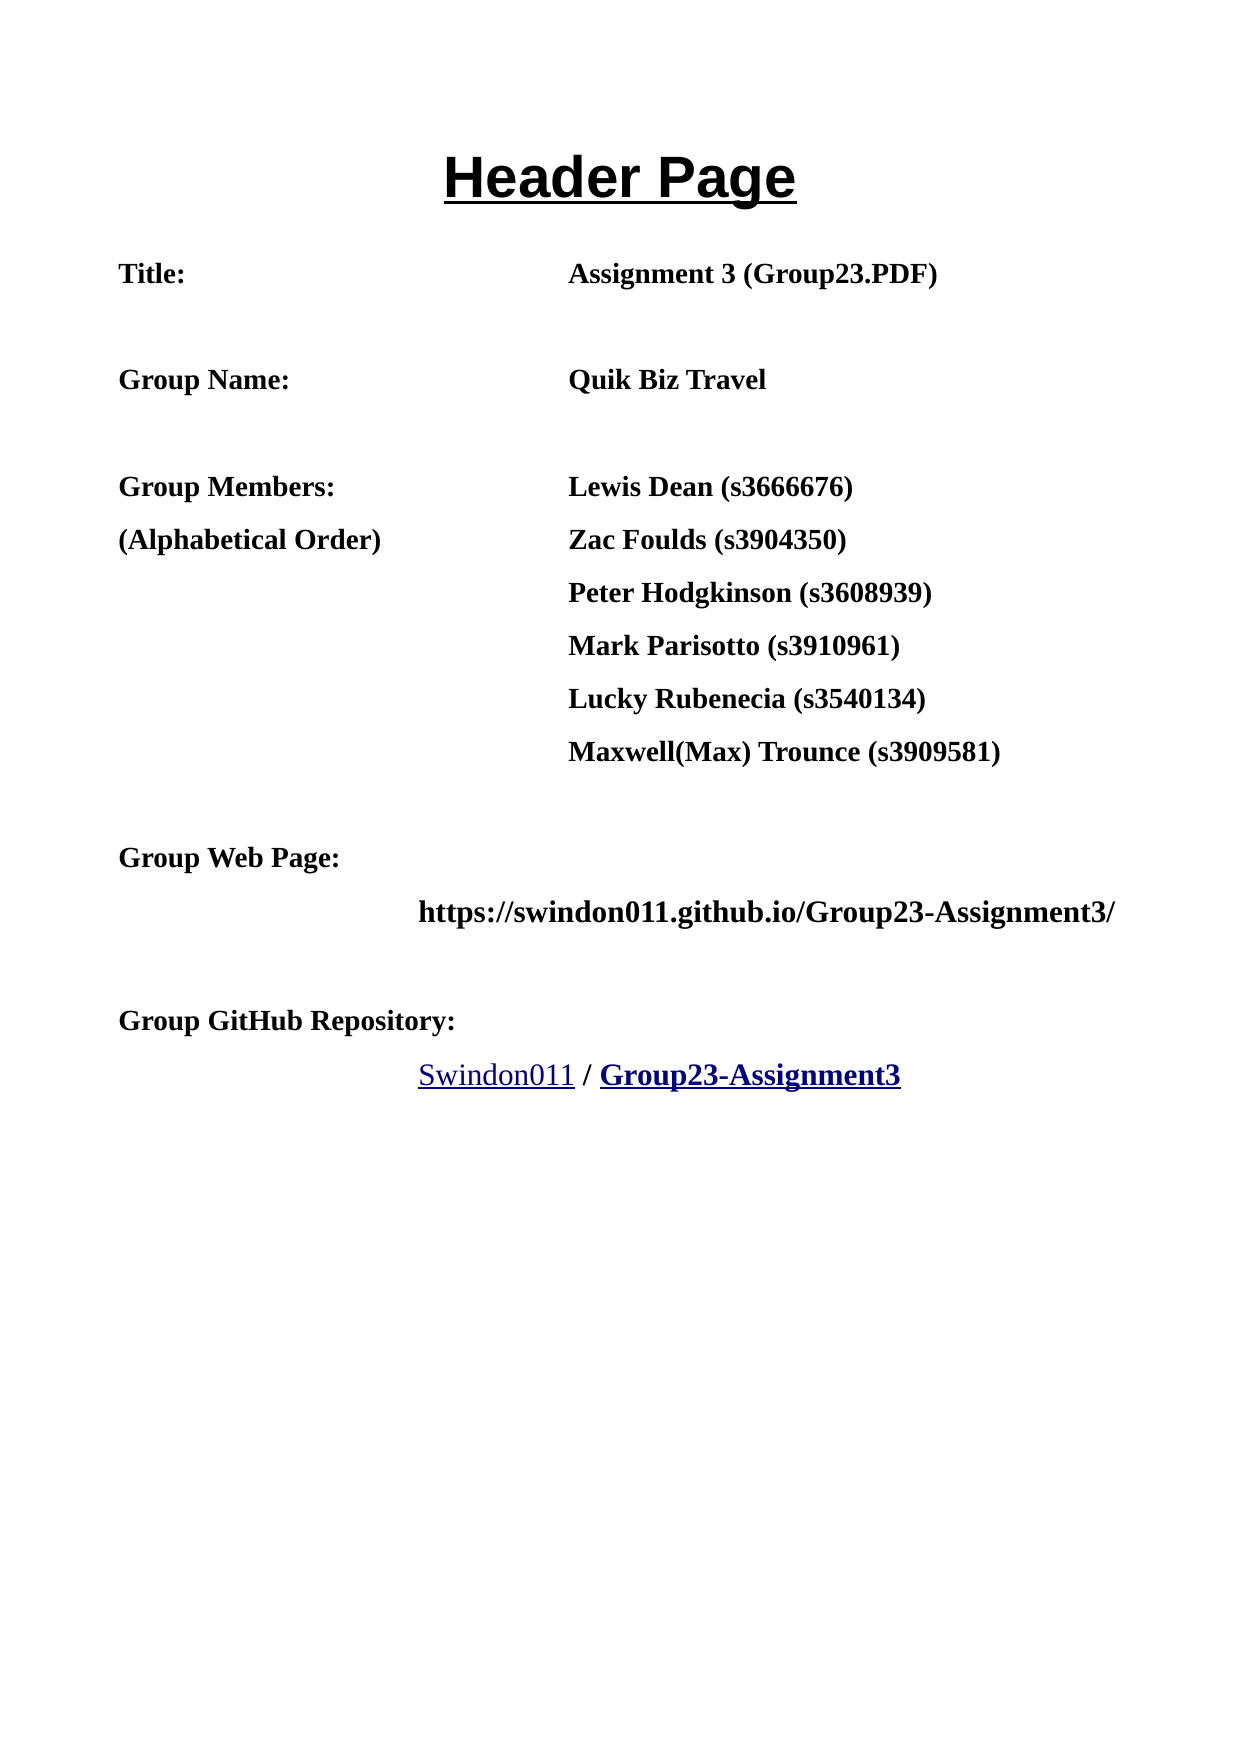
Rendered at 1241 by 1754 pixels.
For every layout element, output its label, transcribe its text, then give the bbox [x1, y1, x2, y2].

text Lucky Rubenecia (s3540134) [118, 681, 1122, 715]
text Maxwell(Max) Trounce (s3909581) [118, 734, 1122, 768]
text Group Web Page: [118, 841, 1122, 874]
text Mark Parisotto (s3910961) [118, 628, 1122, 662]
text Swindon011 / Group23-Assignment3 [118, 1056, 1122, 1092]
title Header Page [118, 143, 1122, 210]
text (Alphabetical Order) Zac Foulds (s3904350) [118, 522, 1122, 555]
text https://swindon011.github.io/Group23-Assignment3/ [118, 894, 1122, 930]
text Title: Assignment 3 (Group23.PDF) [118, 256, 1122, 290]
text Group GitHub Repository: [118, 1003, 1122, 1036]
text Peter Hodgkinson (s3608939) [118, 575, 1122, 608]
text Group Members: Lewis Dean (s3666676) [118, 469, 1122, 502]
text Group Name: Quik Biz Travel [118, 362, 1122, 396]
